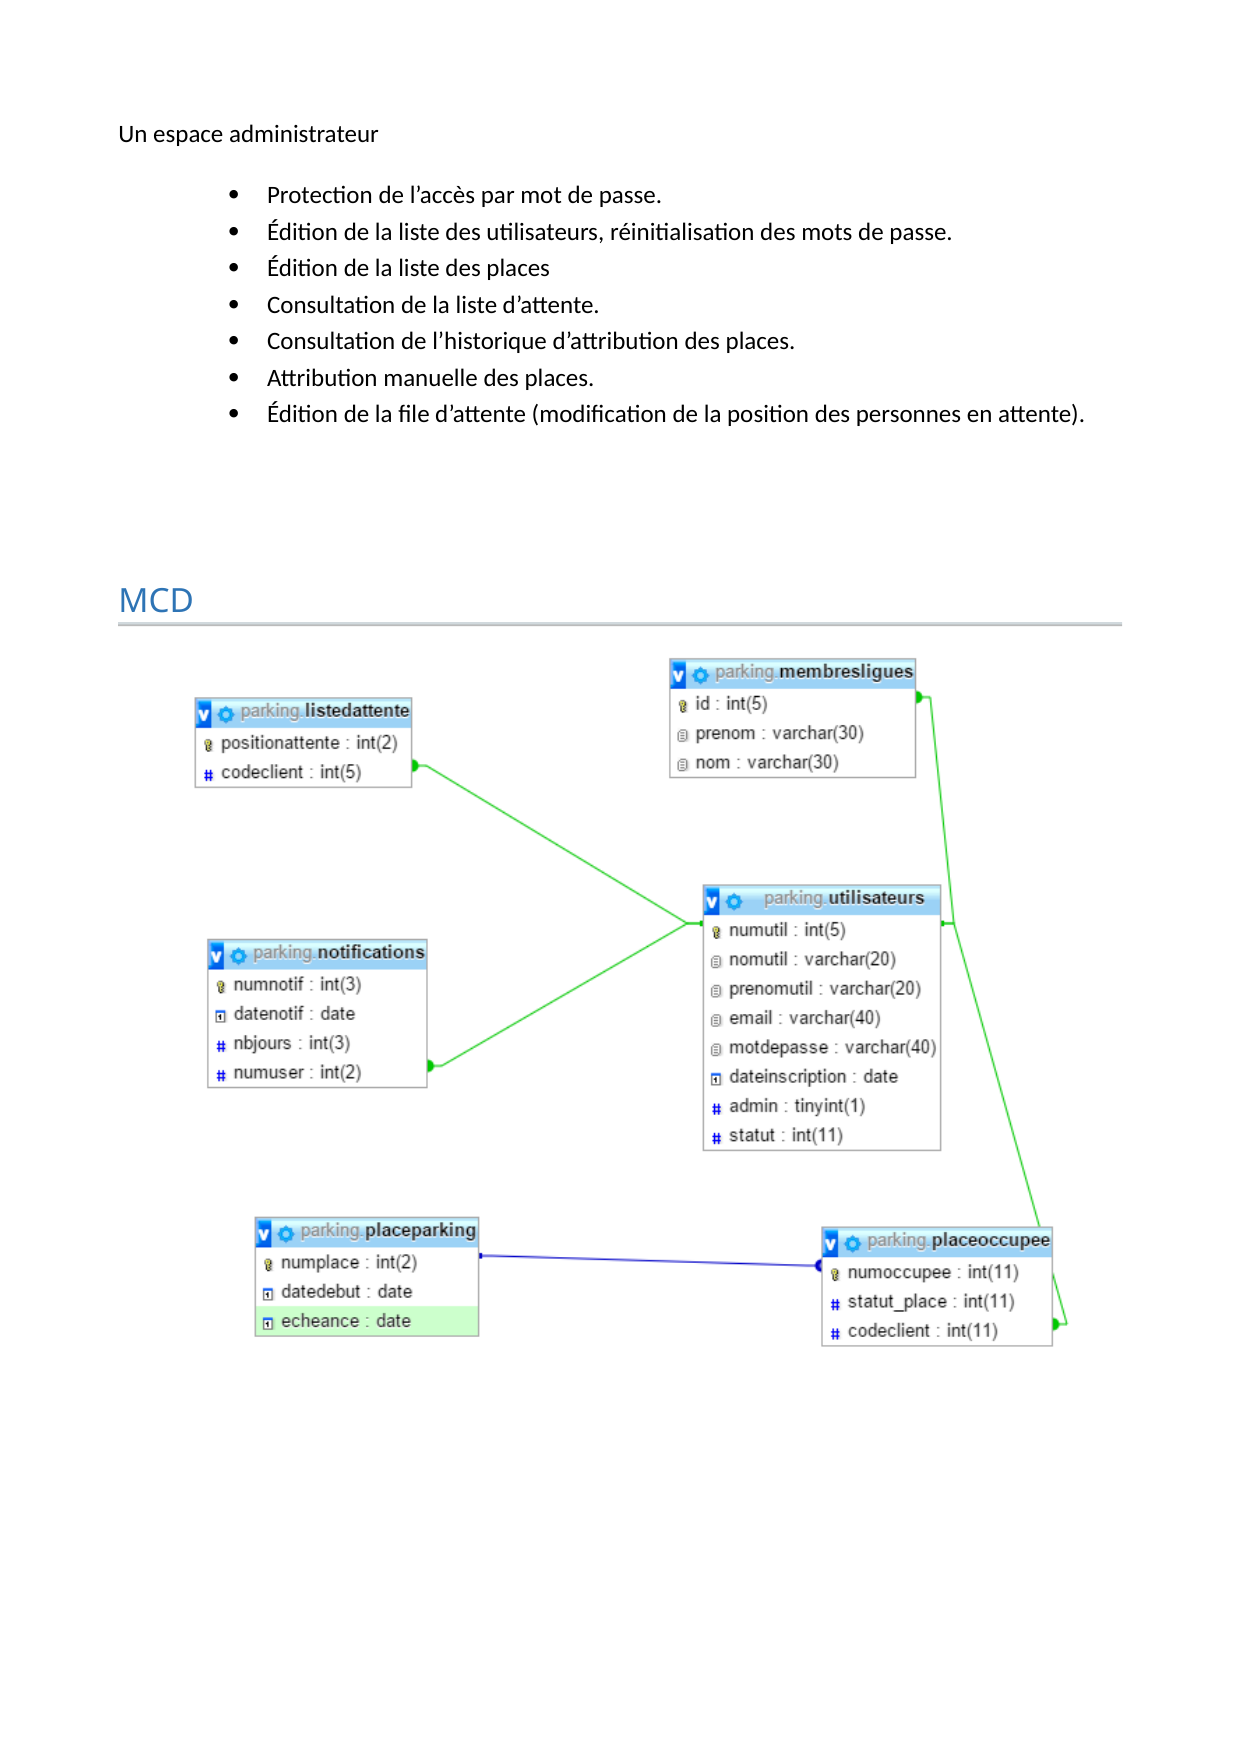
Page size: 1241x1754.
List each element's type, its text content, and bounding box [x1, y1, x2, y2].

list Édition de la liste des utilisateurs, réinitialisation des mots de passe. [229, 216, 1122, 246]
list Consultation de la liste d’attente. [229, 289, 1122, 319]
list Édition de la file d’attente (modification de la position des personnes en attente). [229, 398, 1122, 429]
list Protection de l’accès par mot de passe. [229, 179, 1122, 210]
subtitle MCD [118, 577, 1122, 622]
list Édition de la liste des places [229, 252, 1122, 283]
text Un espace administrateur [118, 118, 1122, 149]
list Consultation de l’historique d’attribution des places. [229, 325, 1122, 356]
list Attribution manuelle des places. [229, 362, 1122, 392]
